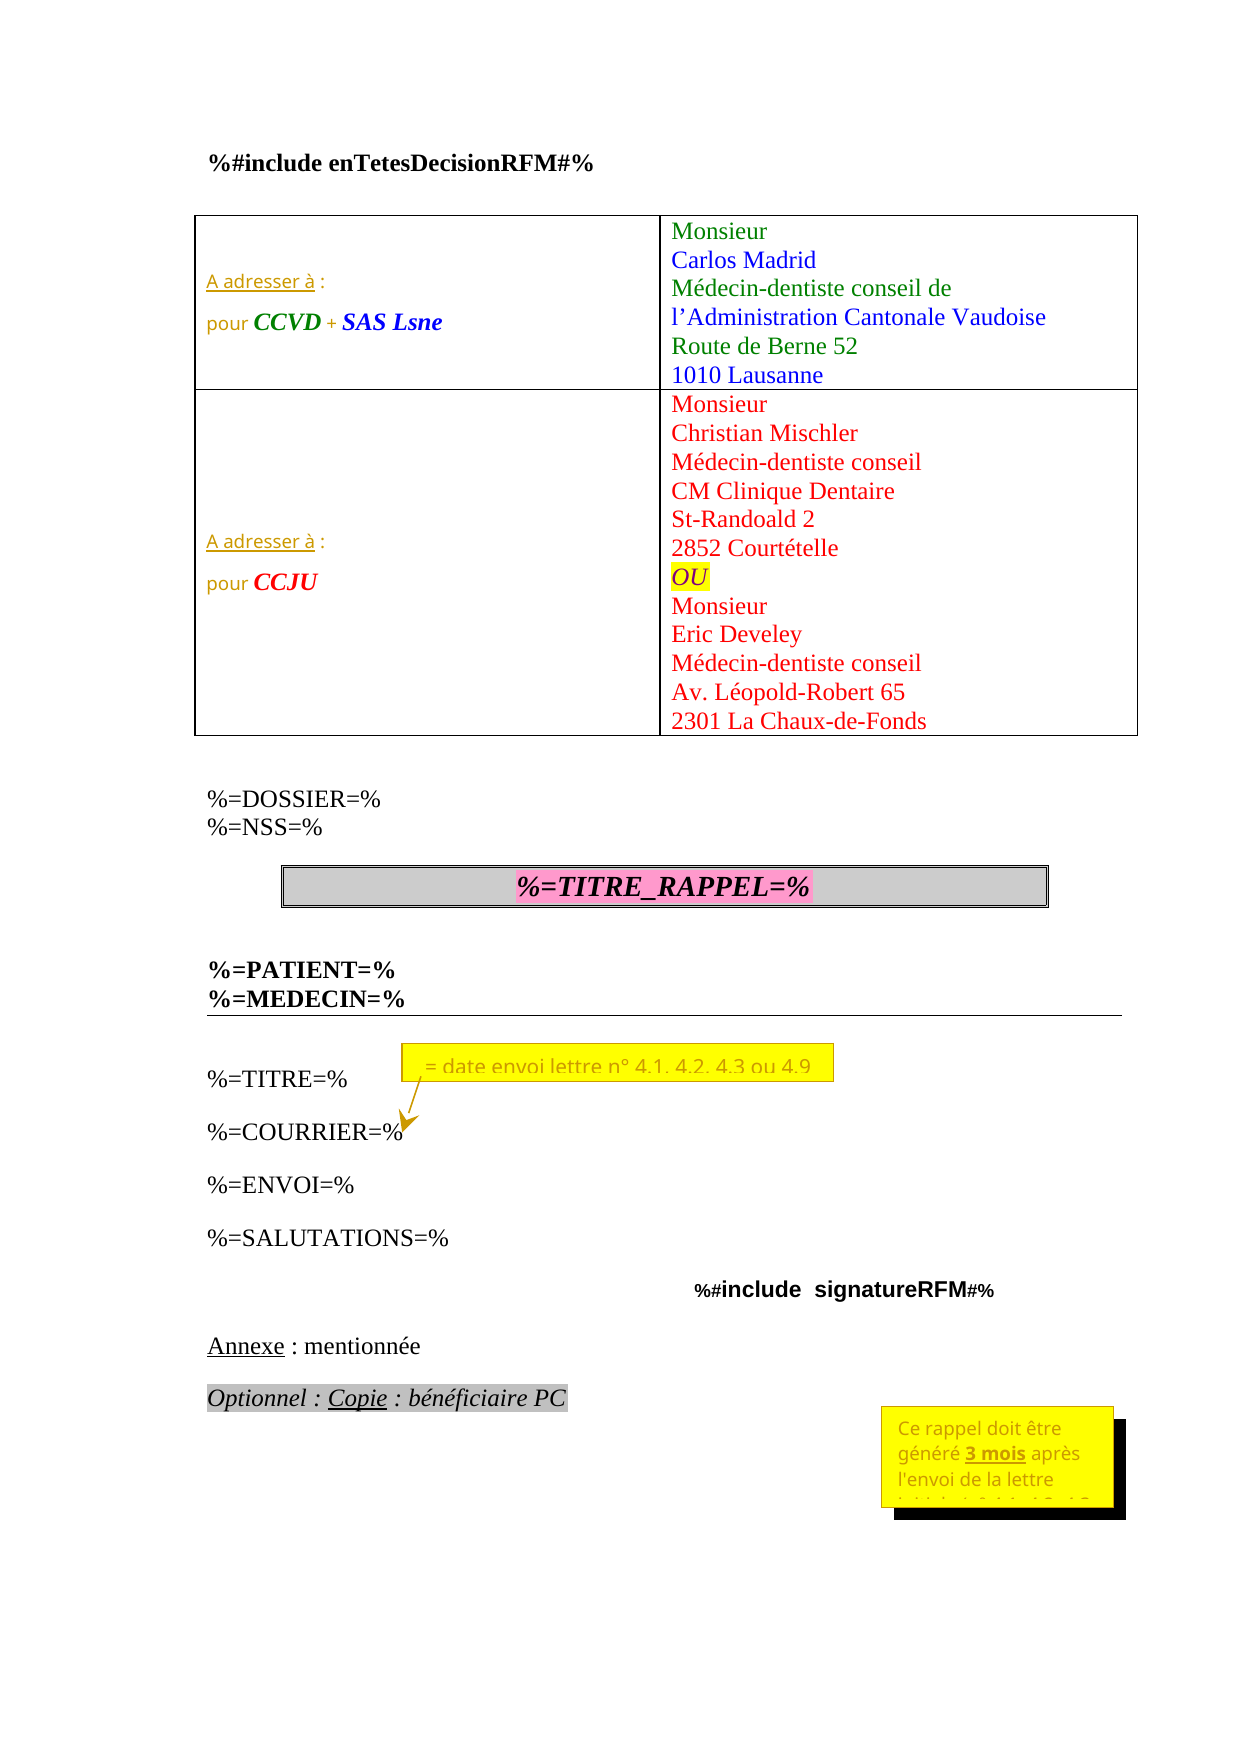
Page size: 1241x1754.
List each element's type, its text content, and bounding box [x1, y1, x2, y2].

text %=SALUTATIONS=% [207, 1223, 1122, 1252]
text %=ENVOI=% [207, 1170, 1122, 1199]
text Ce rappel doit être généré 3 mois après l'envoi de la lettre initiale (n° 4.1, 4.2, 4.3 ou 4.9) [898, 1415, 1097, 1498]
text = date envoi lettre n° 4.1, 4.2, 4.3 ou 4.9 [418, 1052, 818, 1073]
text %#include enTetesDecisionRFM#% [207, 148, 1122, 176]
table_cell Monsieur Christian Mischler Médecin-dentiste conseil CM Clinique Dentaire St-Randoald 2 2852 Courtételle ou Monsieur Eric Develey Médecin-dentiste conseil Av. Léopold-Robert 65 2301 La Chaux-de-Fonds [661, 390, 1137, 734]
text [417, 1064, 1122, 1093]
text %#include signatureRFM#% [207, 1276, 1122, 1302]
text %=PATIENT=% [207, 956, 1122, 984]
text %=DOSSIER=% [207, 784, 1122, 812]
text Optionnel : Copie : bénéficiaire PC [207, 1383, 1122, 1412]
table_header Monsieur Carlos Madrid Médecin-dentiste conseil de l’Administration Cantonale Vaudoise Route de Berne 52 1010 Lausanne [661, 216, 1137, 388]
text %=COURRIER=% [207, 1117, 1122, 1146]
text %=NSS=% [207, 812, 1004, 841]
text %=TITRE_RAPPEL=% [284, 868, 1046, 905]
text %=MEDECIN=% [207, 984, 1122, 1015]
text Annexe : mentionnée [207, 1331, 1122, 1359]
table_cell A adresser à : pour CCJU [196, 390, 659, 734]
table_header A adresser à : pour CCVD + SAS Lsne [196, 216, 659, 388]
text %=TITRE=% [207, 1064, 417, 1093]
